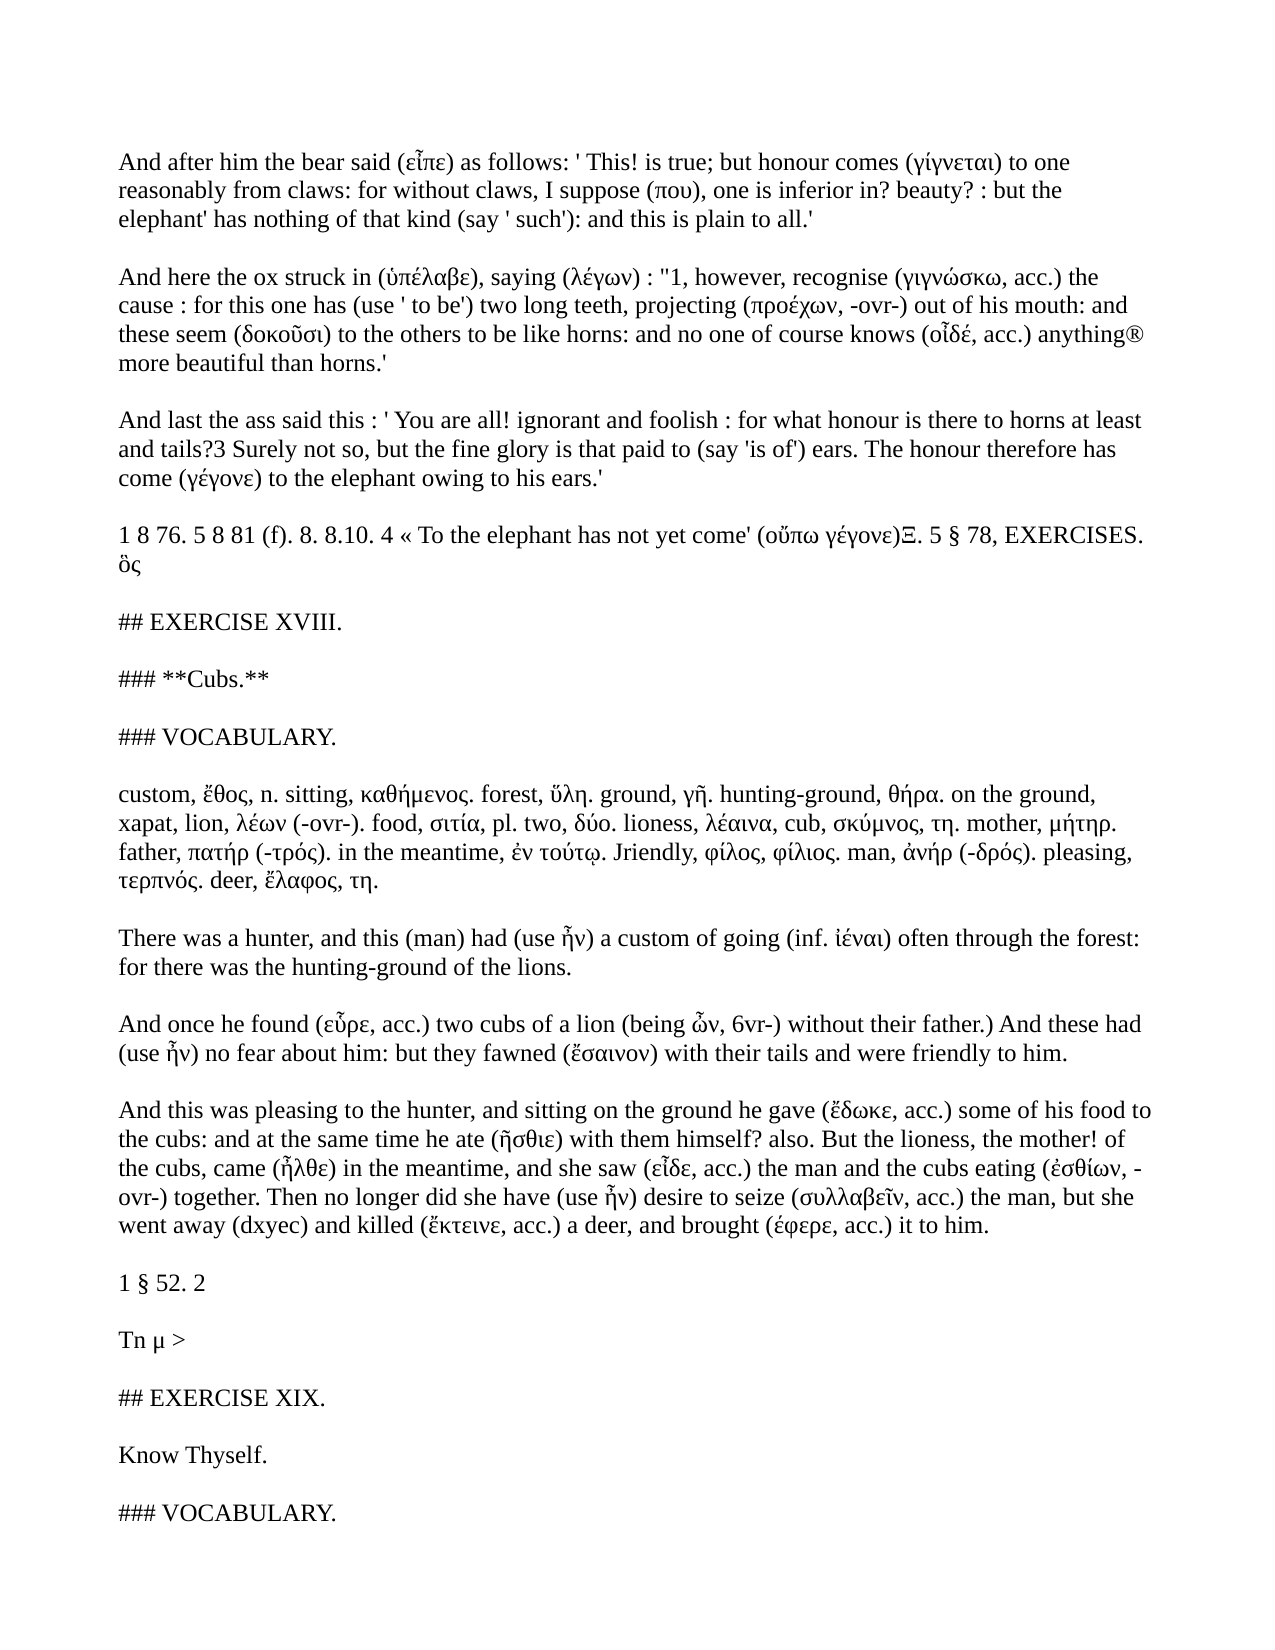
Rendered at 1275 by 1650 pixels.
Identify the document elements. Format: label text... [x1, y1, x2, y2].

text ## EXERCISE XVIII. [118, 607, 1157, 636]
text ### VOCABULARY. [118, 1498, 1157, 1527]
text Tn μ > [118, 1326, 1157, 1354]
text ### **Cubs.** [118, 664, 1157, 693]
text And here the ox struck in (ὑπέλαβε), saying (λέγων) : "1, however, recognise (γιγνώσκω, acc.) the cause : for this one has (use ' to be') two long teeth, projecting (προέχων, -ovr-) out of his mouth: and these seem (δοκοῦσι) to the others to be like horns: and no one of course knows (οἶδέ, acc.) anything® more beautiful than horns.' [118, 262, 1157, 377]
text 1 § 52. 2 [118, 1268, 1157, 1297]
text And this was pleasing to the hunter, and sitting on the ground he gave (ἔδωκε, acc.) some of his food to the cubs: and at the same time he ate (ῆσθιε) with them himself? also. But the lioness, the mother! of the cubs, came (ἦλθε) in the meantime, and she saw (εἶδε, acc.) the man and the cubs eating (ἐσθίων, -ovr-) together. Then no longer did she have (use ἦν) desire to seize (συλλαβεῖν, acc.) the man, but she went away (dxyec) and killed (ἔκτεινε, acc.) a deer, and brought (έφερε, acc.) it to him. [118, 1096, 1157, 1239]
text 1 8 76. 5 8 81 (f). 8. 8.10. 4 « To the elephant has not yet come' (οὔπω γέγονε)Ξ. 5 § 78, EXERCISES. ὃς [118, 521, 1157, 578]
text Know Thyself. [118, 1441, 1157, 1469]
text ### VOCABULARY. [118, 722, 1157, 751]
text And after him the bear said (εἶπε) as follows: ' This! is true; but honour comes (γίγνεται) to one reasonably from claws: for without claws, I suppose (που), one is inferior in? beauty? : but the elephant' has nothing of that kind (say ' such'): and this is plain to all.' [118, 147, 1157, 233]
text And last the ass said this : ' You are all! ignorant and foolish : for what honour is there to horns at least and tails?3 Surely not so, but the fine glory is that paid to (say 'is of') ears. The honour therefore has come (γέγονε) to the elephant owing to his ears.' [118, 406, 1157, 492]
text There was a hunter, and this (man) had (use ἦν) a custom of going (inf. ἰέναι) often through the forest: for there was the hunting-ground of the lions. [118, 923, 1157, 981]
text And once he found (εὗρε, acc.) two cubs of a lion (being ὦν, 6vr-) without their father.) And these had (use ἦν) no fear about him: but they fawned (ἔσαινον) with their tails and were friendly to him. [118, 1009, 1157, 1067]
text ## EXERCISE XIX. [118, 1383, 1157, 1412]
text custom, ἔθος, n. sitting, καθήμενος. forest, ὕλη. ground, γῆ. hunting-ground, θήρα. on the ground, xapat, lion, λέων (-ovr-). food, σιτία, pl. two, δύο. lioness, λέαινα, cub, σκύμνος, τη. mother, μήτηρ. father, πατήρ (-τρός). in the meantime, ἐν τούτῳ. Jriendly, φίλος, φίλιος. man, ἀνήρ (-δρός). pleasing, τερπνός. deer, ἔλαφος, τη. [118, 779, 1157, 894]
